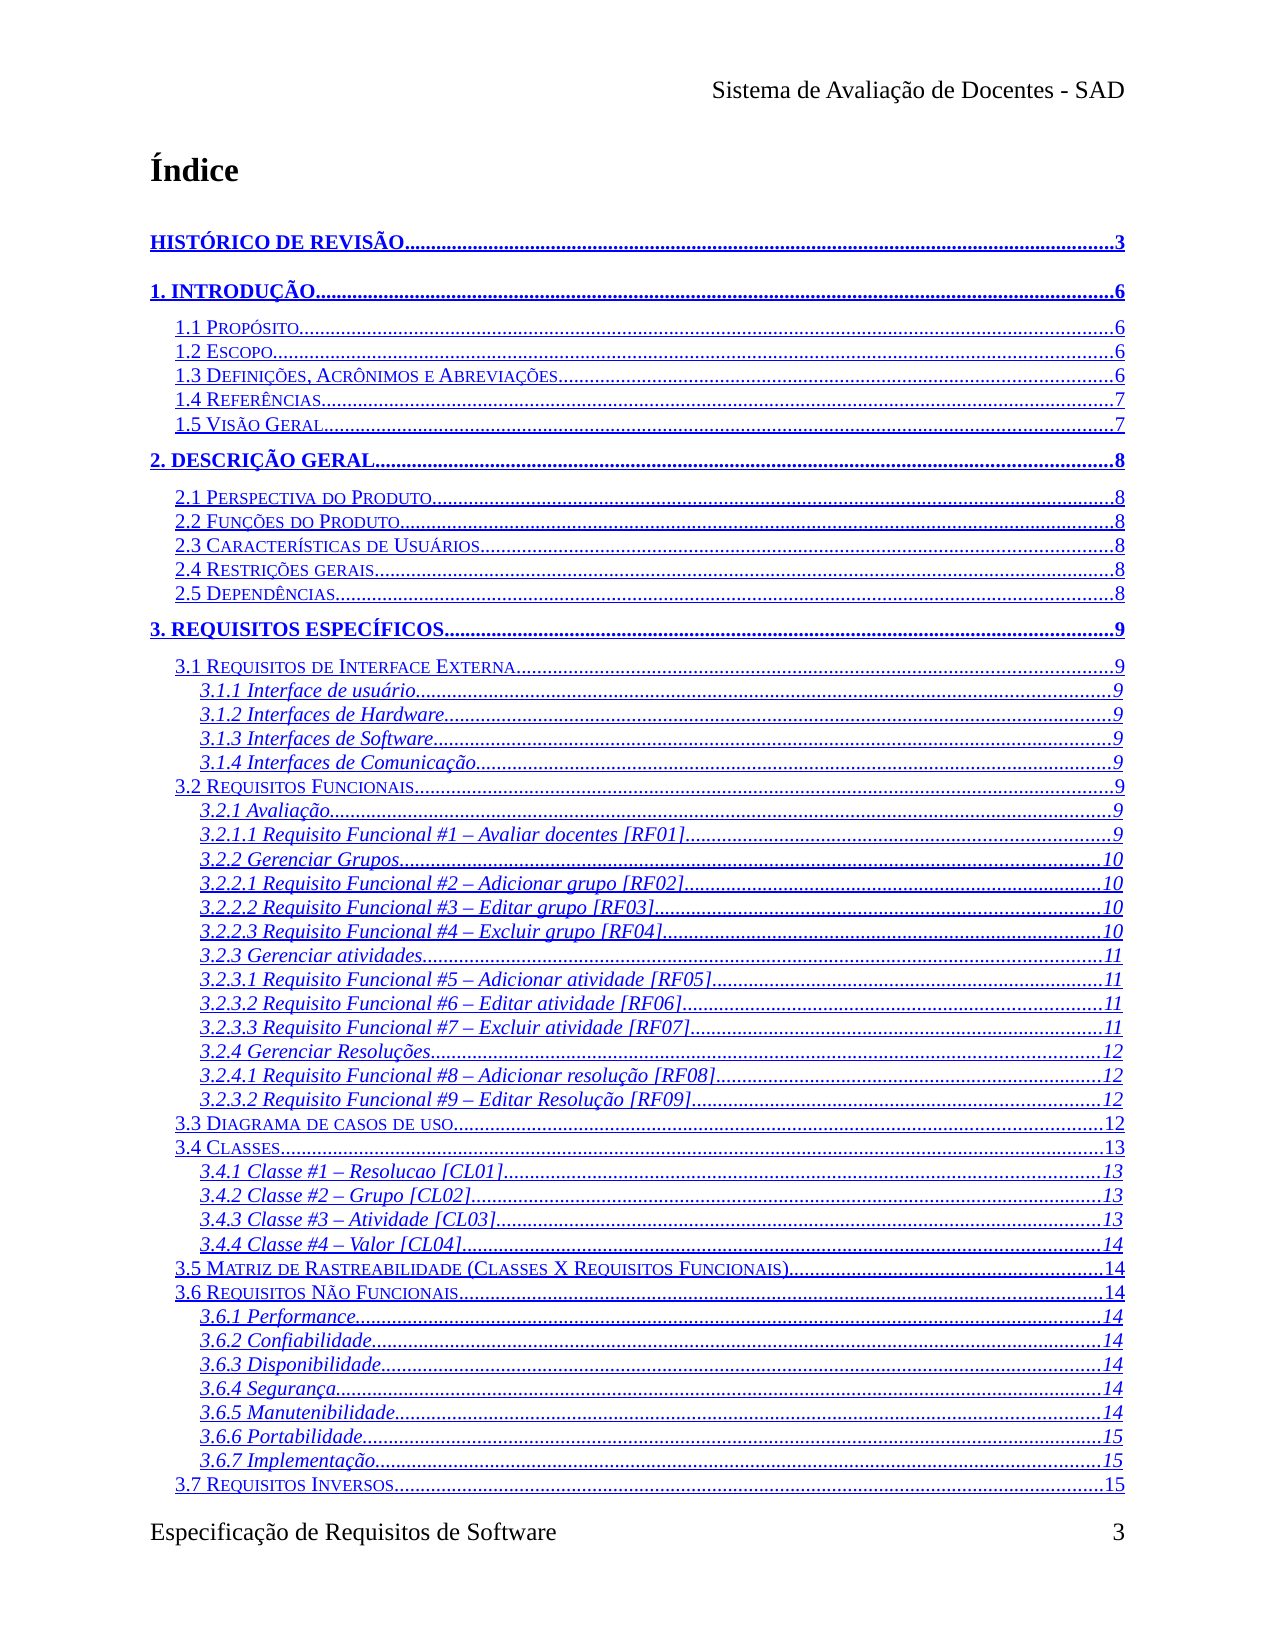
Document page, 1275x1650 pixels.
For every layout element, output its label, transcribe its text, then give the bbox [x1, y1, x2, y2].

text 3.2 Requisitos Funcionais 9 [175, 774, 1125, 795]
text 3.1.3 Interfaces de Software 9 [200, 726, 1125, 750]
text 3.3 Diagrama de casos de uso 12 [175, 1111, 1125, 1132]
text 3.2.1 Avaliação 9 [200, 798, 1125, 822]
text 3.2.1.1 Requisito Funcional #1 – Avaliar docentes [RF01] 9 [200, 822, 1125, 846]
text 3.6 Requisitos Não Funcionais 14 [175, 1279, 1125, 1300]
text 2. Descrição Geral 8 [150, 448, 1125, 469]
text 2.4 Restrições gerais 8 [175, 557, 1125, 578]
text 1.3 Definições, Acrônimos e Abreviações 6 [175, 363, 1125, 384]
text 3.4.3 Classe #3 – Atividade [CL03] 13 [200, 1207, 1125, 1231]
text 3.4.2 Classe #2 – Grupo [CL02] 13 [200, 1183, 1125, 1207]
text 3. Requisitos Específicos 9 [150, 617, 1125, 638]
text 3.2.2.3 Requisito Funcional #4 – Excluir grupo [RF04] 10 [200, 919, 1125, 943]
text 3.6.2 Confiabilidade 14 [200, 1328, 1125, 1352]
text 1.1 Propósito 6 [175, 315, 1125, 336]
text 3.5 Matriz de Rastreabilidade (Classes X Requisitos Funcionais) 14 [175, 1256, 1125, 1276]
text 3.2.2.2 Requisito Funcional #3 – Editar grupo [RF03] 10 [200, 894, 1125, 919]
text 3.6.1 Performance 14 [200, 1304, 1125, 1328]
text Índice [150, 150, 1125, 188]
text 3.2.2.1 Requisito Funcional #2 – Adicionar grupo [RF02] 10 [200, 871, 1125, 894]
text 2.5 Dependências 8 [175, 581, 1125, 602]
text 3.7 Requisitos Inversos 15 [175, 1472, 1125, 1493]
text 3.2.3.2 Requisito Funcional #6 – Editar atividade [RF06] 11 [200, 991, 1125, 1015]
text 3.1.4 Interfaces de Comunicação 9 [200, 750, 1125, 774]
text 3.1 Requisitos de Interface Externa 9 [175, 654, 1125, 675]
text 3.2.4 Gerenciar Resoluções 12 [200, 1039, 1125, 1063]
text 3.4 Classes 13 [175, 1135, 1125, 1156]
text 3.6.6 Portabilidade 15 [200, 1424, 1125, 1448]
text 3.4.1 Classe #1 – Resolucao [CL01] 13 [200, 1159, 1125, 1183]
text 2.3 Características de Usuários 8 [175, 533, 1125, 554]
text 3.6.5 Manutenibilidade 14 [200, 1400, 1125, 1424]
text 3.2.3 Gerenciar atividades 11 [200, 943, 1125, 967]
text 3.2.2 Gerenciar Grupos 10 [200, 846, 1125, 871]
text 3.4.4 Classe #4 – Valor [CL04] 14 [200, 1231, 1125, 1256]
text 1.2 Escopo 6 [175, 339, 1125, 360]
text 3.6.3 Disponibilidade 14 [200, 1352, 1125, 1376]
text 3.6.4 Segurança 14 [200, 1376, 1125, 1400]
text 3.1.2 Interfaces de Hardware 9 [200, 702, 1125, 726]
text 1. Introdução 6 [150, 279, 1125, 299]
text 3.2.3.1 Requisito Funcional #5 – Adicionar atividade [RF05] 11 [200, 967, 1125, 991]
text 2.2 Funções do Produto 8 [175, 509, 1125, 529]
text 3.6.7 Implementação 15 [200, 1448, 1125, 1472]
text 3.2.4.1 Requisito Funcional #8 – Adicionar resolução [RF08] 12 [200, 1063, 1125, 1087]
text Histórico de Revisão 3 [150, 229, 1125, 250]
text 3.2.3.3 Requisito Funcional #7 – Excluir atividade [RF07] 11 [200, 1015, 1125, 1039]
text 3.1.1 Interface de usuário 9 [200, 678, 1125, 702]
text 1.5 Visão Geral 7 [175, 411, 1125, 432]
text 3.2.3.2 Requisito Funcional #9 – Editar Resolução [RF09] 12 [200, 1087, 1125, 1111]
text 2.1 Perspectiva do Produto 8 [175, 484, 1125, 505]
text 1.4 Referências 7 [175, 387, 1125, 408]
